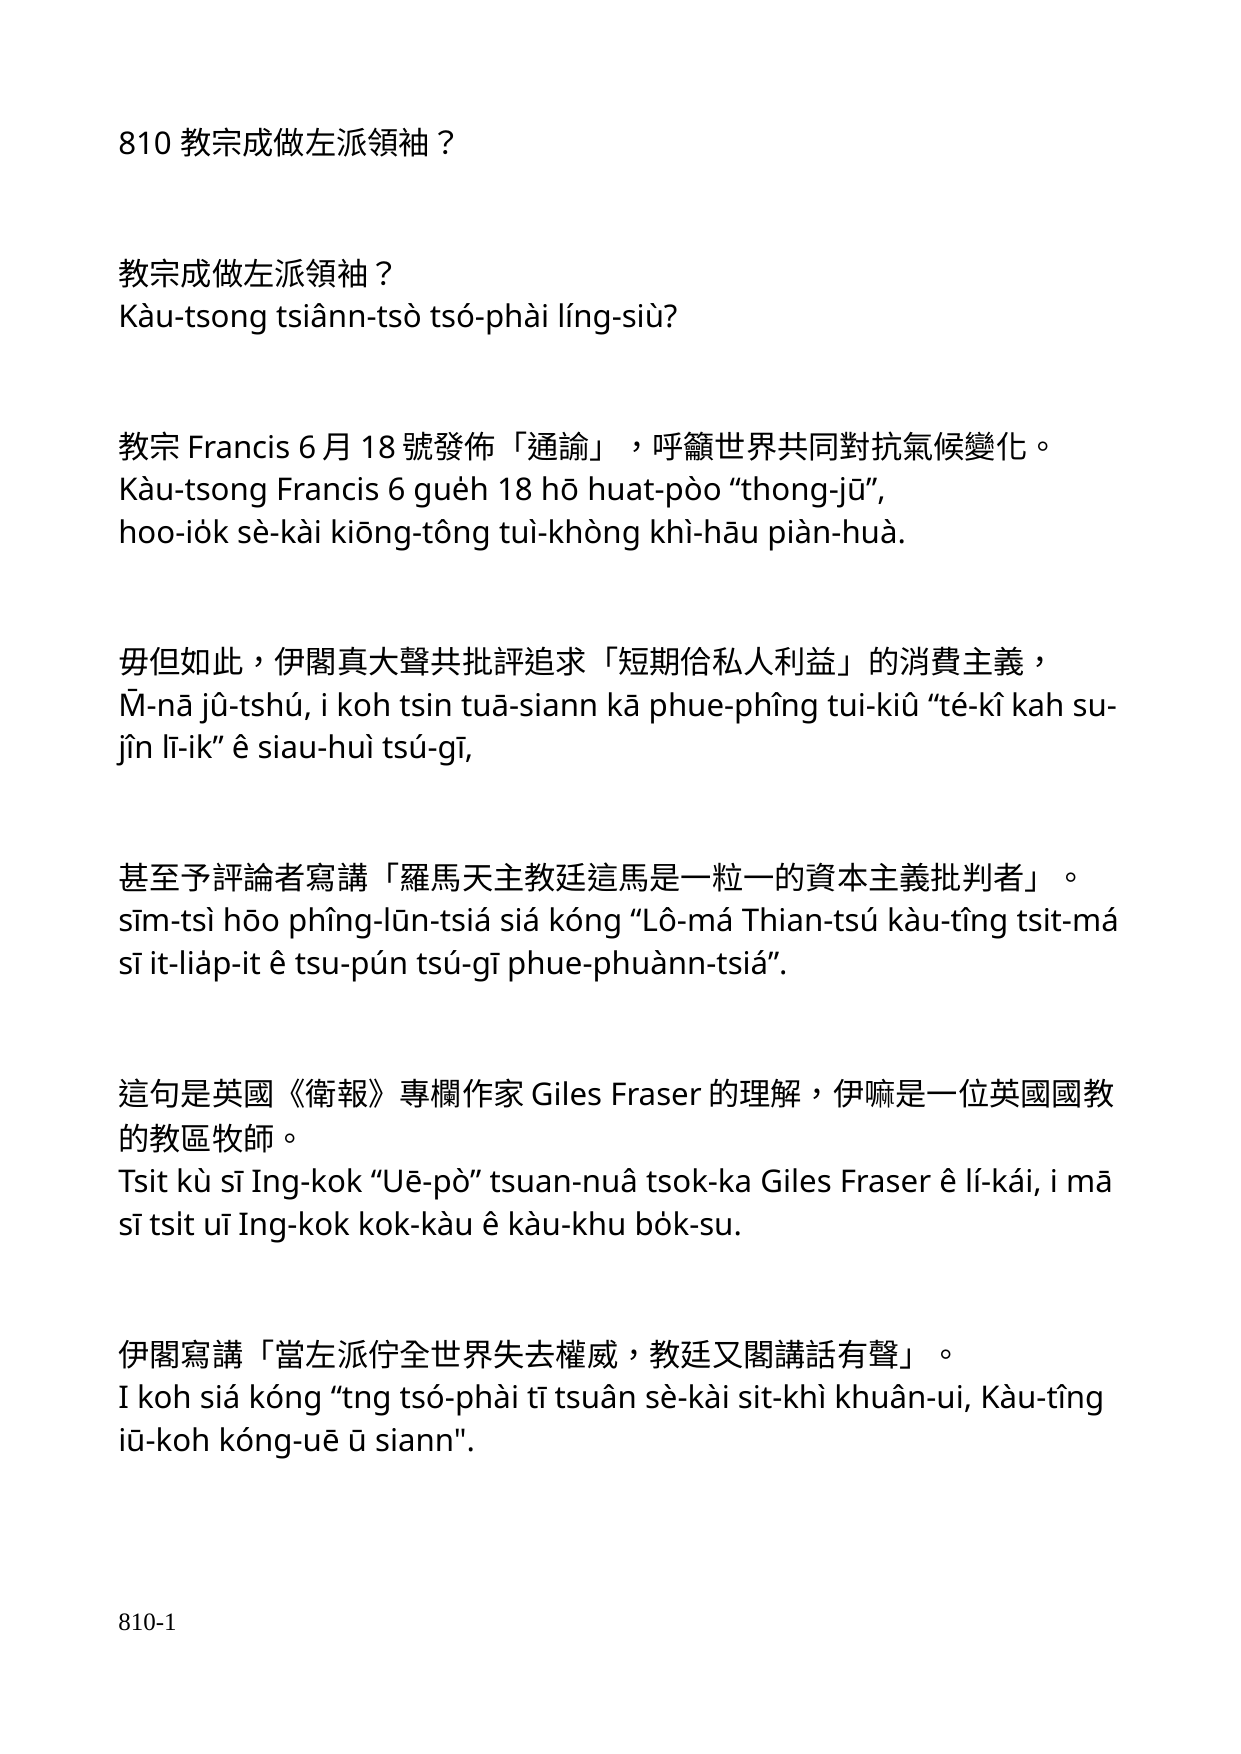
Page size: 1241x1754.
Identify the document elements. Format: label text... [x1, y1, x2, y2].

text Kàu-tsong tsiânn-tsò tsó-phài líng-siù? [118, 294, 1122, 337]
text hoo-io̍k sè-kài kiōng-tông tuì-khòng khì-hāu piàn-huà. [118, 510, 1122, 552]
text sīm-tsì hōo phîng-lūn-tsiá siá kóng “Lô-má Thian-tsú kàu-tîng tsit-má sī it-lia̍p-it ê tsu-pún tsú-gī phue-phuànn-tsiá”. [118, 898, 1122, 984]
text 810 教宗成做左派領袖？ [118, 118, 1122, 163]
text 教宗Francis 6月18號發佈「通諭」，呼籲世界共同對抗氣候變化。 [118, 422, 1122, 467]
text 甚至予評論者寫講「羅馬天主教廷這馬是一粒一的資本主義批判者」。 [118, 853, 1122, 898]
text M̄-nā jû-tshú, i koh tsin tuā-siann kā phue-phîng tui-kiû “té-kî kah su-jîn lī-ik” ê siau-huì tsú-gī, [118, 683, 1122, 768]
text 毋但如此，伊閣真大聲共批評追求「短期佮私人利益」的消費主義， [118, 638, 1122, 683]
text 伊閣寫講「當左派佇全世界失去權威，教廷又閣講話有聲」。 [118, 1330, 1122, 1375]
text Kàu-tsong Francis 6 gue̍h 18 hō huat-pòo “thong-jū”, [118, 467, 1122, 510]
text 教宗成做左派領袖？ [118, 249, 1122, 294]
text 這句是英國《衛報》專欄作家Giles Fraser的理解，伊嘛是一位英國國教的教區牧師。 [118, 1069, 1122, 1159]
text I koh siá kóng “tng tsó-phài tī tsuân sè-kài sit-khì khuân-ui, Kàu-tîng iū-koh kóng-uē ū siann". [118, 1375, 1122, 1460]
text Tsit kù sī Ing-kok “Uē-pò” tsuan-nuâ tsok-ka Giles Fraser ê lí-kái, i mā sī tsi̍t uī Ing-kok kok-kàu ê kàu-khu bo̍k-su. [118, 1159, 1122, 1245]
